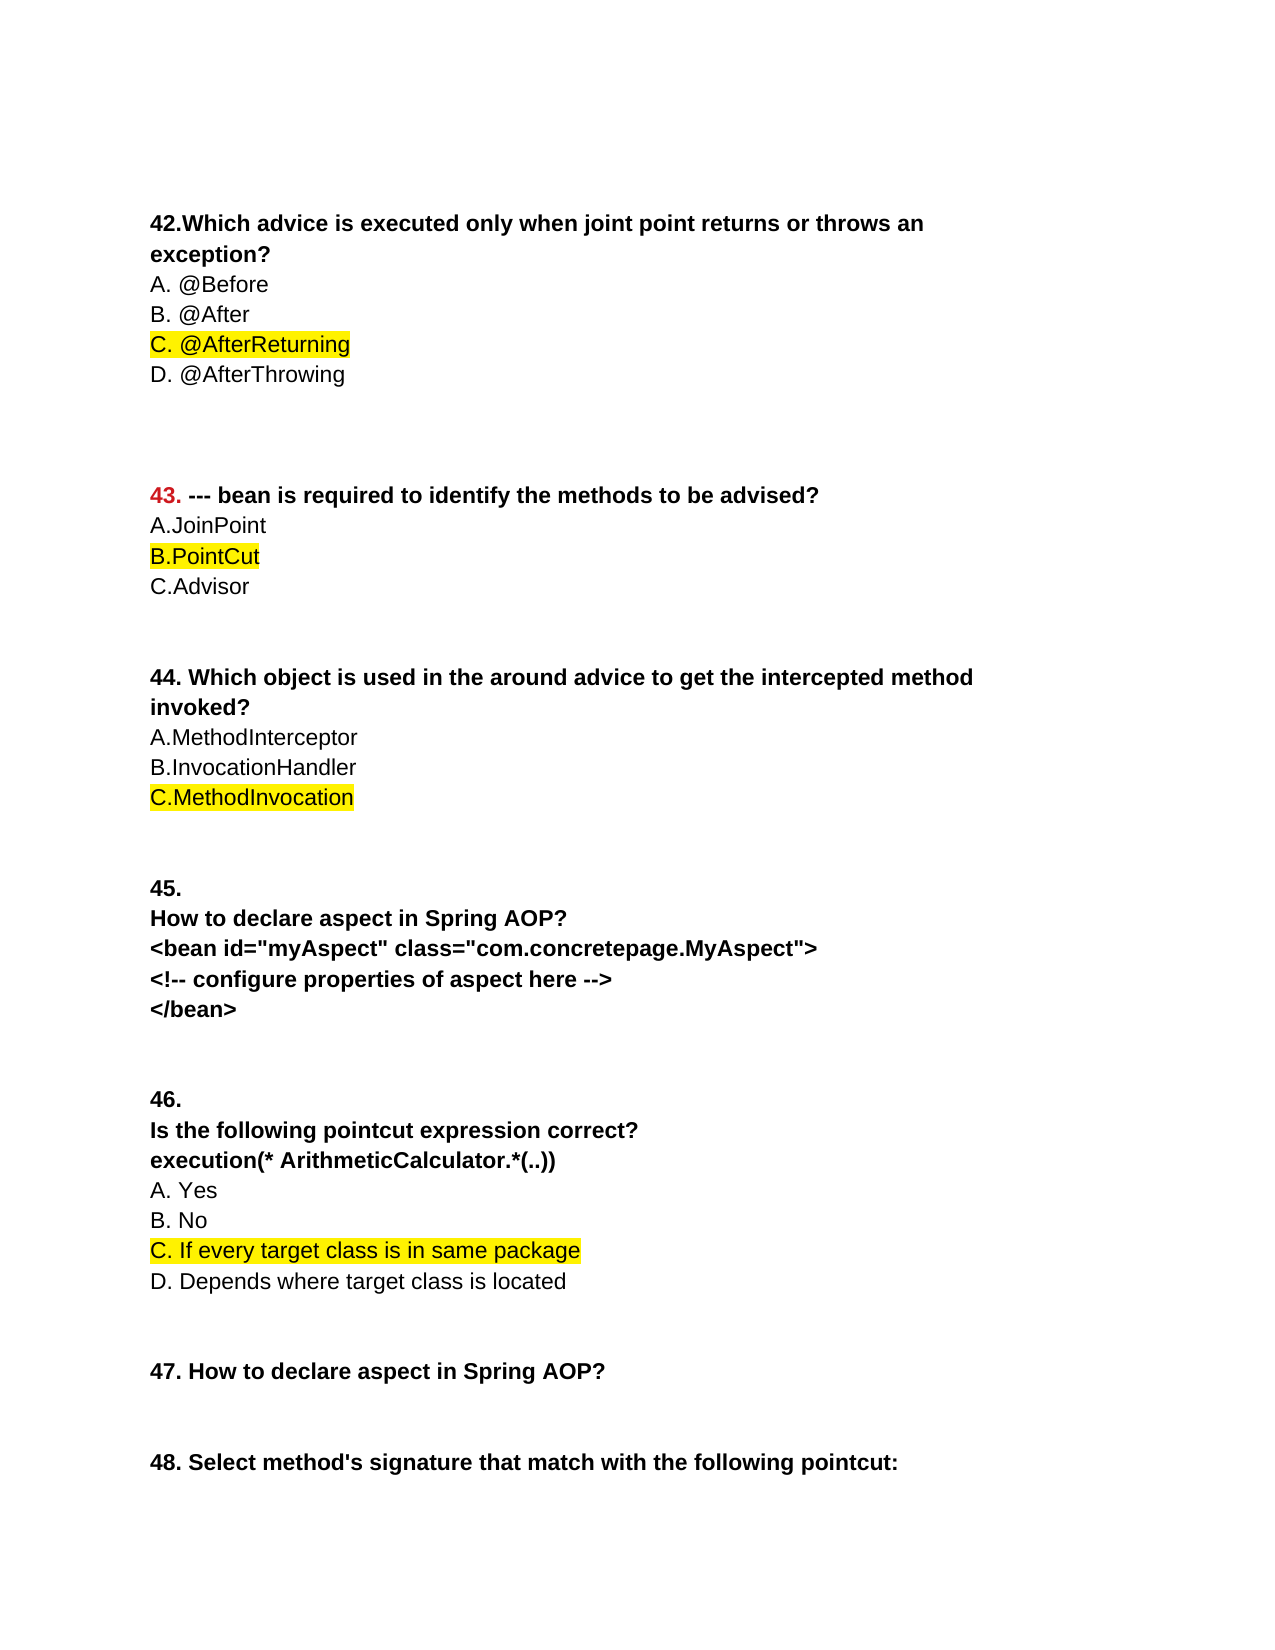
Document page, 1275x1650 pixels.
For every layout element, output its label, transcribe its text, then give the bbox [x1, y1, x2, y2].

text B. @After [150, 301, 1125, 327]
text C. @AfterReturning [150, 331, 1125, 358]
text 43. --- bean is required to identify the methods to be advised? [150, 482, 1125, 509]
text C. If every target class is in same package [150, 1237, 1125, 1264]
text B. No [150, 1207, 1125, 1234]
text A.JoinPoint [150, 512, 1125, 539]
text A.MethodInterceptor [150, 724, 1125, 750]
text A. @Before [150, 271, 1125, 297]
text <bean id="myAspect" class="com.concretepage.MyAspect"> [150, 935, 1125, 962]
text 46. [150, 1086, 1125, 1113]
text How to declare aspect in Spring AOP? [150, 905, 1125, 932]
text B.PointCut [150, 543, 1125, 569]
text invoked? [150, 694, 1125, 720]
text <!-- configure properties of aspect here --> [150, 966, 1125, 992]
text B.InvocationHandler [150, 754, 1125, 781]
text 44. Which object is used in the around advice to get the intercepted method [150, 663, 1125, 690]
text 48. Select method's signature that match with the following pointcut: [150, 1449, 1125, 1475]
text exception? [150, 241, 1125, 267]
text </bean> [150, 996, 1125, 1022]
text 42.Which advice is executed only when joint point returns or throws an [150, 210, 1125, 237]
text D. @AfterThrowing [150, 361, 1125, 388]
text C.MethodInvocation [150, 784, 1125, 811]
text C.Advisor [150, 573, 1125, 599]
text Is the following pointcut expression correct? [150, 1117, 1125, 1143]
text 45. [150, 875, 1125, 901]
text D. Depends where target class is located [150, 1268, 1125, 1294]
text A. Yes [150, 1177, 1125, 1203]
text execution(* ArithmeticCalculator.*(..)) [150, 1147, 1125, 1173]
text 47. How to declare aspect in Spring AOP? [150, 1358, 1125, 1385]
